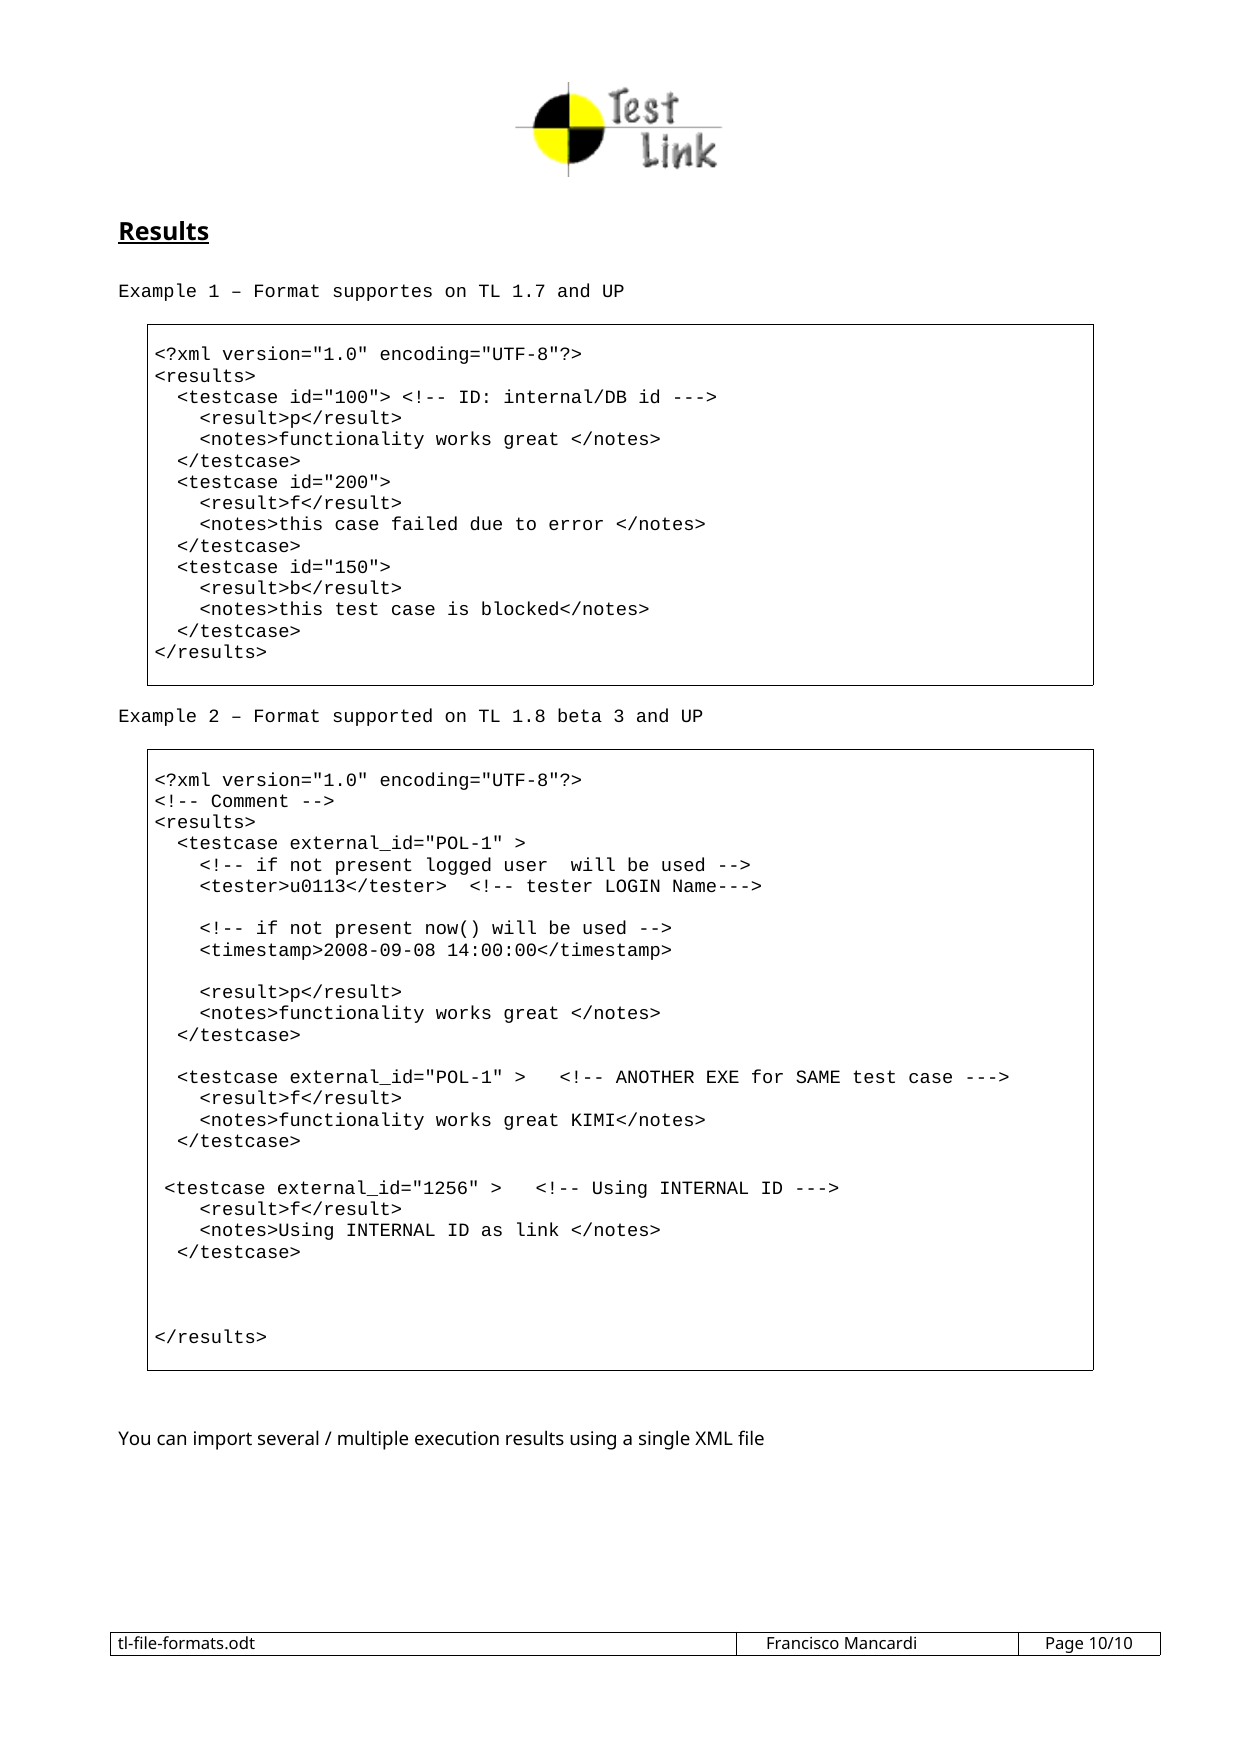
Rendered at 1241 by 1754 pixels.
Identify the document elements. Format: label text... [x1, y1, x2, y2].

subtitle Results [118, 213, 1122, 247]
text Example 1 – Format supportes on TL 1.7 and UP [118, 281, 1122, 303]
table_header <?xml version="1.0" encoding="UTF-8"?> <!-- Comment --> <results> <testcase external_id="POL-1" > <!-- if not present logged user will be used --> <tester>u0113</tester> <!-- tester LOGIN Name---> <!-- if not present now() will be used --> <timestamp>2008-09-08 14:00:00</timestamp> <result>p</result> <notes>functionality works great </notes> </testcase> <testcase external_id="POL-1" > <!-- ANOTHER EXE for SAME test case ---> <result>f</result> <notes>functionality works great KIMI</notes> </testcase> <testcase external_id="1256" > <!-- Using INTERNAL ID ---> <result>f</result> <notes>Using INTERNAL ID as link </notes> </testcase> </results> [148, 750, 1093, 1370]
text Example 2 – Format supported on TL 1.8 beta 3 and UP [118, 707, 1122, 728]
picture [515, 82, 725, 177]
table_header <?xml version="1.0" encoding="UTF-8"?> <results> <testcase id="100"> <!-- ID: internal/DB id ---> <result>p</result> <notes>functionality works great </notes> </testcase> <testcase id="200"> <result>f</result> <notes>this case failed due to error </notes> </testcase> <testcase id="150"> <result>b</result> <notes>this test case is blocked</notes> </testcase> </results> [148, 325, 1093, 685]
text You can import several / multiple execution results using a single XML file [118, 1425, 1122, 1451]
